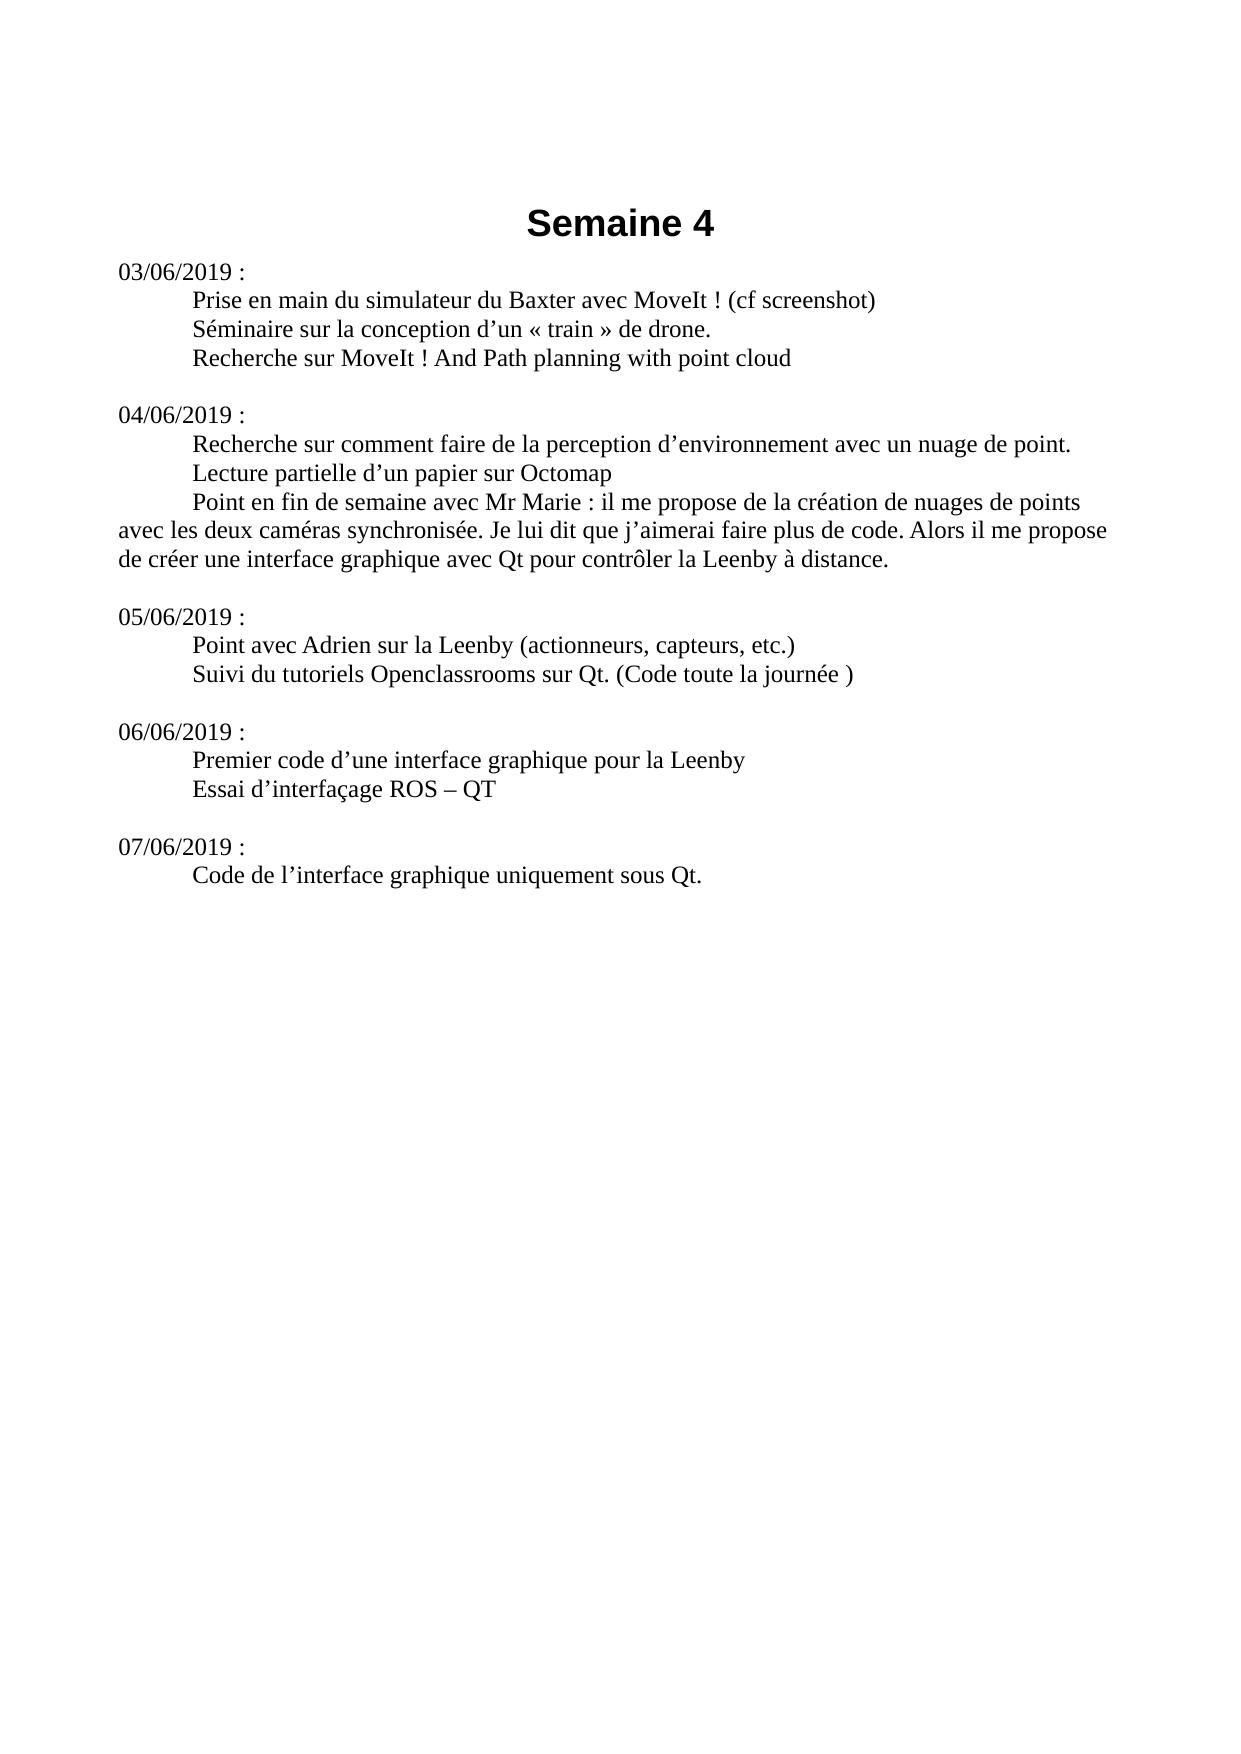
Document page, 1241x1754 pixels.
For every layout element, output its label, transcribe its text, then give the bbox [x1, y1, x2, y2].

text 07/06/2019 : [118, 832, 1122, 861]
text Prise en main du simulateur du Baxter avec MoveIt ! (cf screenshot) [118, 286, 1122, 314]
text 05/06/2019 : [118, 602, 1122, 631]
text Recherche sur comment faire de la perception d’environnement avec un nuage de point. [118, 429, 1122, 458]
text 06/06/2019 : [118, 717, 1122, 746]
text Suivi du tutoriels Openclassrooms sur Qt. (Code toute la journée ) [118, 659, 1122, 688]
text Code de l’interface graphique uniquement sous Qt. [118, 861, 1122, 889]
text Point en fin de semaine avec Mr Marie : il me propose de la création de nuages de points avec les deux caméras synchronisée. Je lui dit que j’aimerai faire plus de code. Alors il me propose de créer une interface graphique avec Qt pour contrôler la Leenby à distance. [118, 487, 1122, 573]
text Essai d’interfaçage ROS – QT [118, 774, 1122, 803]
text Premier code d’une interface graphique pour la Leenby [118, 746, 1122, 774]
text Lecture partielle d’un papier sur Octomap [118, 458, 1122, 487]
text Point avec Adrien sur la Leenby (actionneurs, capteurs, etc.) [118, 631, 1122, 659]
text Séminaire sur la conception d’un « train » de drone. [118, 314, 1122, 343]
text Recherche sur MoveIt ! And Path planning with point cloud [118, 343, 1122, 372]
text 03/06/2019 : [118, 257, 1122, 286]
text 04/06/2019 : [118, 401, 1122, 429]
subtitle Semaine 4 [118, 201, 1122, 244]
